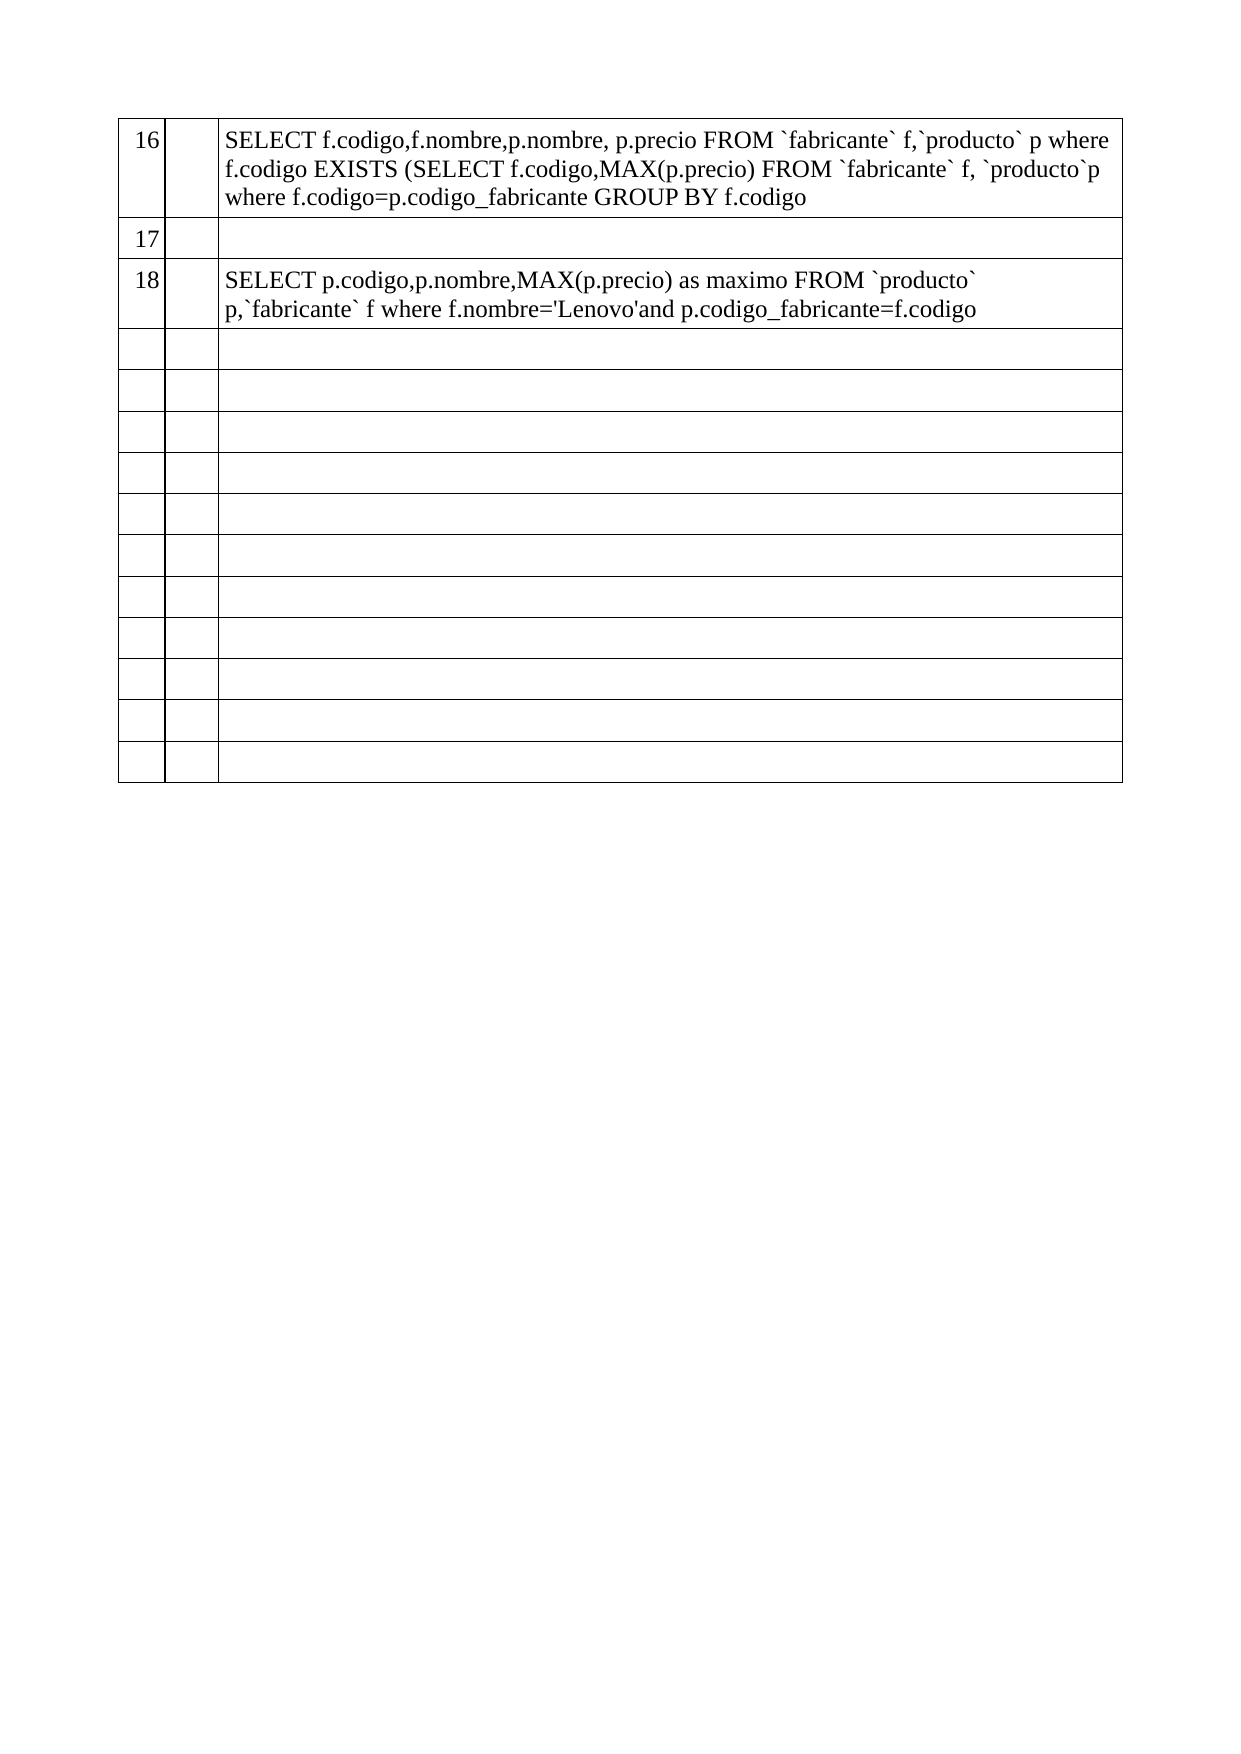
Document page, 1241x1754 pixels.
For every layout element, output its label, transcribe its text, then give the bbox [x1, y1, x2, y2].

table_cell [219, 370, 1122, 411]
table_cell [119, 329, 164, 369]
table_cell [166, 700, 218, 741]
table_cell [166, 453, 218, 493]
table_cell [119, 370, 164, 411]
table_cell [119, 494, 164, 534]
table_cell [166, 119, 218, 217]
table_cell [166, 535, 218, 576]
table_cell [119, 577, 164, 617]
table_cell [219, 659, 1122, 699]
table_cell [166, 329, 218, 369]
table_cell [119, 453, 164, 493]
table_cell [166, 659, 218, 699]
table_cell [219, 329, 1122, 369]
table_cell [166, 259, 218, 328]
table_cell [219, 742, 1122, 782]
table_cell 18 [119, 259, 164, 328]
table_cell [166, 494, 218, 534]
table_cell [119, 535, 164, 576]
table_cell [166, 412, 218, 452]
table_cell [219, 577, 1122, 617]
table_cell 17 [119, 218, 164, 258]
table_cell [219, 412, 1122, 452]
table_cell [119, 742, 164, 782]
table_cell [219, 453, 1122, 493]
table_cell [219, 218, 1122, 258]
table_cell [166, 618, 218, 658]
table_cell [119, 700, 164, 741]
table_cell [166, 577, 218, 617]
table_cell 16 [119, 119, 164, 217]
table_cell [219, 700, 1122, 741]
table_cell [166, 742, 218, 782]
table_cell [166, 218, 218, 258]
table_cell [166, 370, 218, 411]
table_cell [219, 535, 1122, 576]
table_cell SELECT p.codigo,p.nombre,MAX(p.precio) as maximo FROM `producto` p,`fabricante` f where f.nombre='Lenovo'and p.codigo_fabricante=f.codigo [219, 259, 1122, 328]
table_cell SELECT f.codigo,f.nombre,p.nombre, p.precio FROM `fabricante` f,`producto` p where f.codigo EXISTS (SELECT f.codigo,MAX(p.precio) FROM `fabricante` f, `producto`p where f.codigo=p.codigo_fabricante GROUP BY f.codigo [219, 119, 1122, 217]
table_cell [119, 659, 164, 699]
table_cell [219, 618, 1122, 658]
table_cell [119, 618, 164, 658]
table_cell [119, 412, 164, 452]
table_cell [219, 494, 1122, 534]
